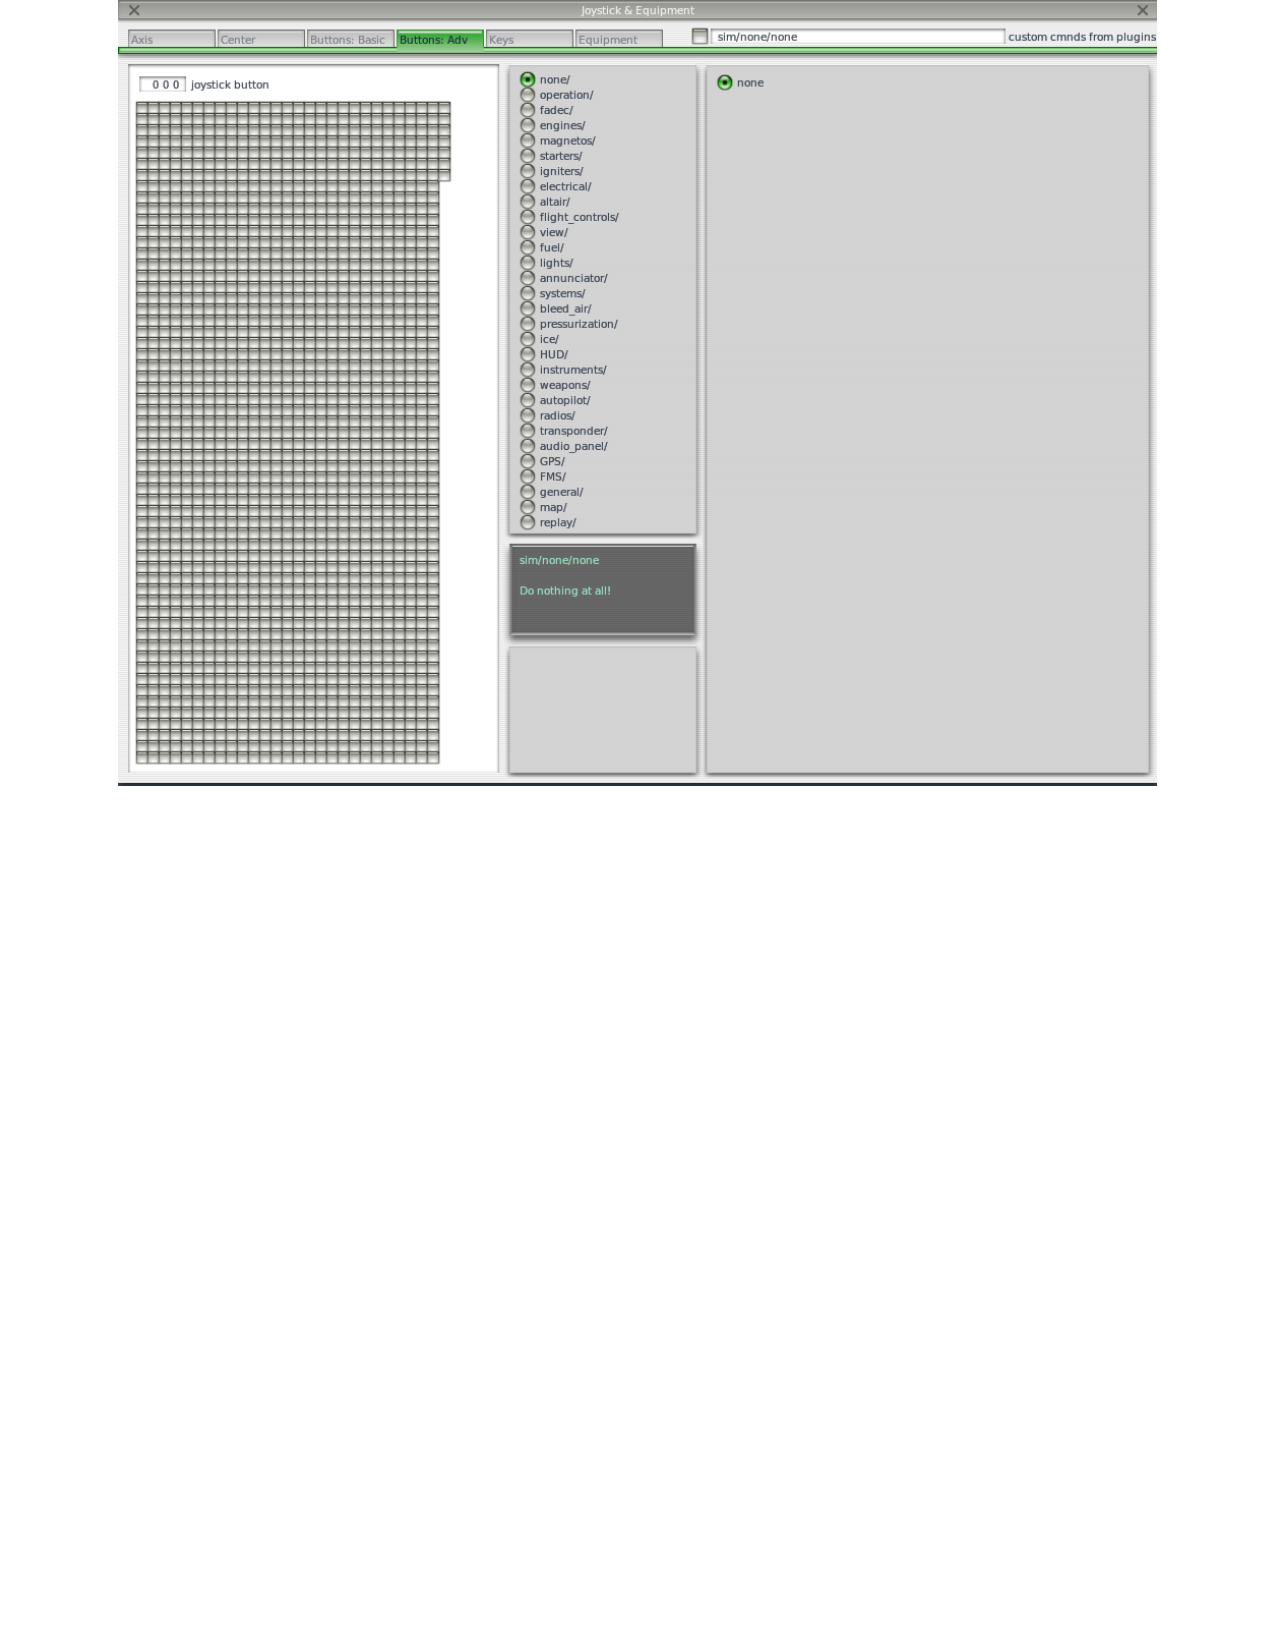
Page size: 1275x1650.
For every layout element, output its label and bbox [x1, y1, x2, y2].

picture [118, 0, 1157, 786]
